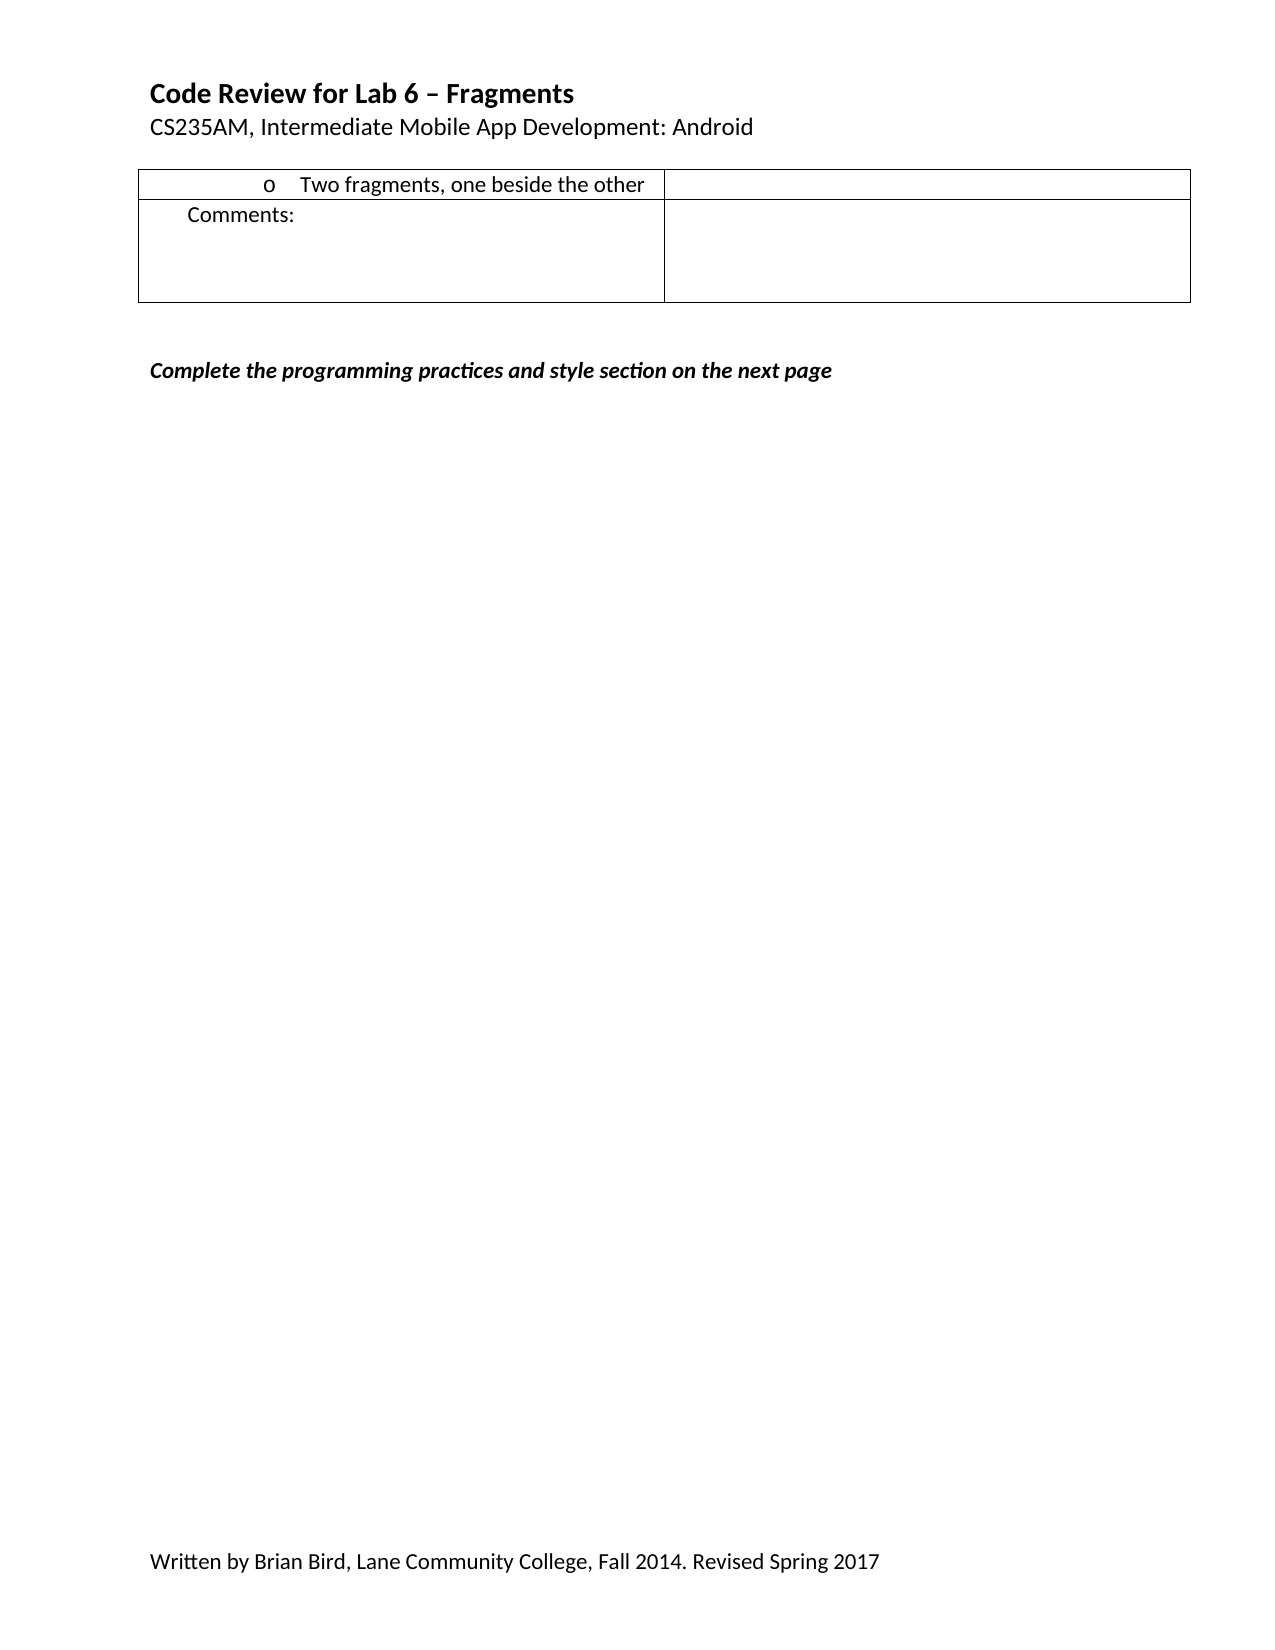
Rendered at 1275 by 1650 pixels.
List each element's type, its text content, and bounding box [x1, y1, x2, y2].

table_cell [665, 200, 1190, 302]
table_cell [665, 170, 1190, 199]
table_cell Portrait orientation One fragment in each activity Landscape orientation Two fragments, one beside the other [139, 170, 664, 199]
table_cell Comments: [139, 200, 664, 302]
text Complete the programming practices and style section on the next page [150, 356, 1125, 384]
